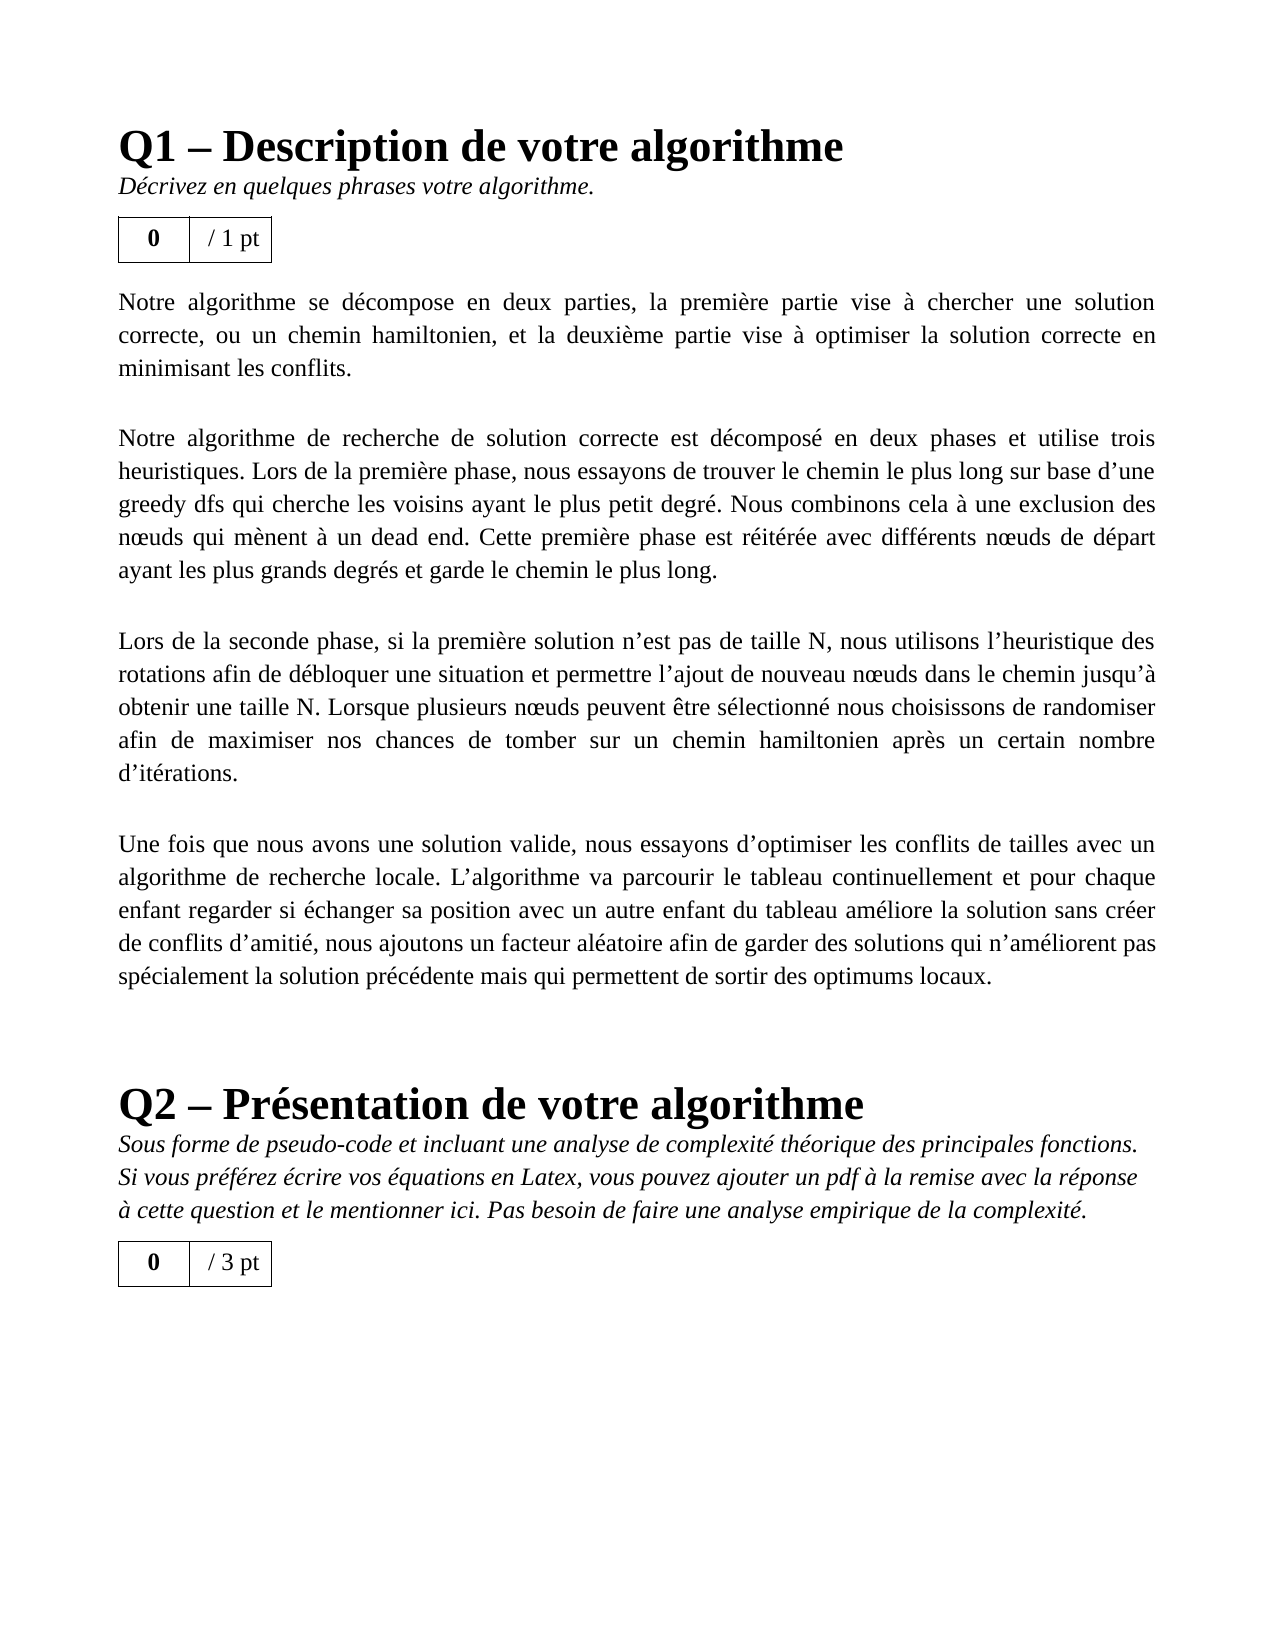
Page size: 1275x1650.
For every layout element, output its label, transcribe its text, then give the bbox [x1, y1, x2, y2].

table_header 0 [119, 218, 189, 261]
text Une fois que nous avons une solution valide, nous essayons d’optimiser les conflits de tailles avec un algorithme de recherche locale. L’algorithme va parcourir le tableau continuellement et pour chaque enfant regarder si échanger sa position avec un autre enfant du tableau améliore la solution sans créer de conflits d’amitié, nous ajoutons un facteur aléatoire afin de garder des solutions qui n’améliorent pas spécialement la solution précédente mais qui permettent de sortir des optimums locaux. [118, 829, 1157, 989]
table_header / 1 pt [190, 218, 271, 261]
subtitle Q1 – Description de votre algorithme [118, 118, 1157, 171]
text Sous forme de pseudo-code et incluant une analyse de complexité théorique des principales fonctions. Si vous préférez écrire vos équations en Latex, vous pouvez ajouter un pdf à la remise avec la réponse à cette question et le mentionner ici. Pas besoin de faire une analyse empirique de la complexité. [118, 1129, 1157, 1224]
text Décrivez en quelques phrases votre algorithme. [118, 171, 1157, 199]
table_header / 3 pt [190, 1242, 271, 1286]
text Notre algorithme de recherche de solution correcte est décomposé en deux phases et utilise trois heuristiques. Lors de la première phase, nous essayons de trouver le chemin le plus long sur base d’une greedy dfs qui cherche les voisins ayant le plus petit degré. Nous combinons cela à une exclusion des nœuds qui mènent à un dead end. Cette première phase est réitérée avec différents nœuds de départ ayant les plus grands degrés et garde le chemin le plus long. [118, 423, 1157, 584]
text Lors de la seconde phase, si la première solution n’est pas de taille N, nous utilisons l’heuristique des rotations afin de débloquer une situation et permettre l’ajout de nouveau nœuds dans le chemin jusqu’à obtenir une taille N. Lorsque plusieurs nœuds peuvent être sélectionné nous choisissons de randomiser afin de maximiser nos chances de tomber sur un chemin hamiltonien après un certain nombre d’itérations. [118, 626, 1157, 787]
subtitle Q2 – Présentation de votre algorithme [118, 1077, 1157, 1129]
text Notre algorithme se décompose en deux parties, la première partie vise à chercher une solution correcte, ou un chemin hamiltonien, et la deuxième partie vise à optimiser la solution correcte en minimisant les conflits. [118, 287, 1157, 382]
table_header 0 [119, 1242, 189, 1286]
